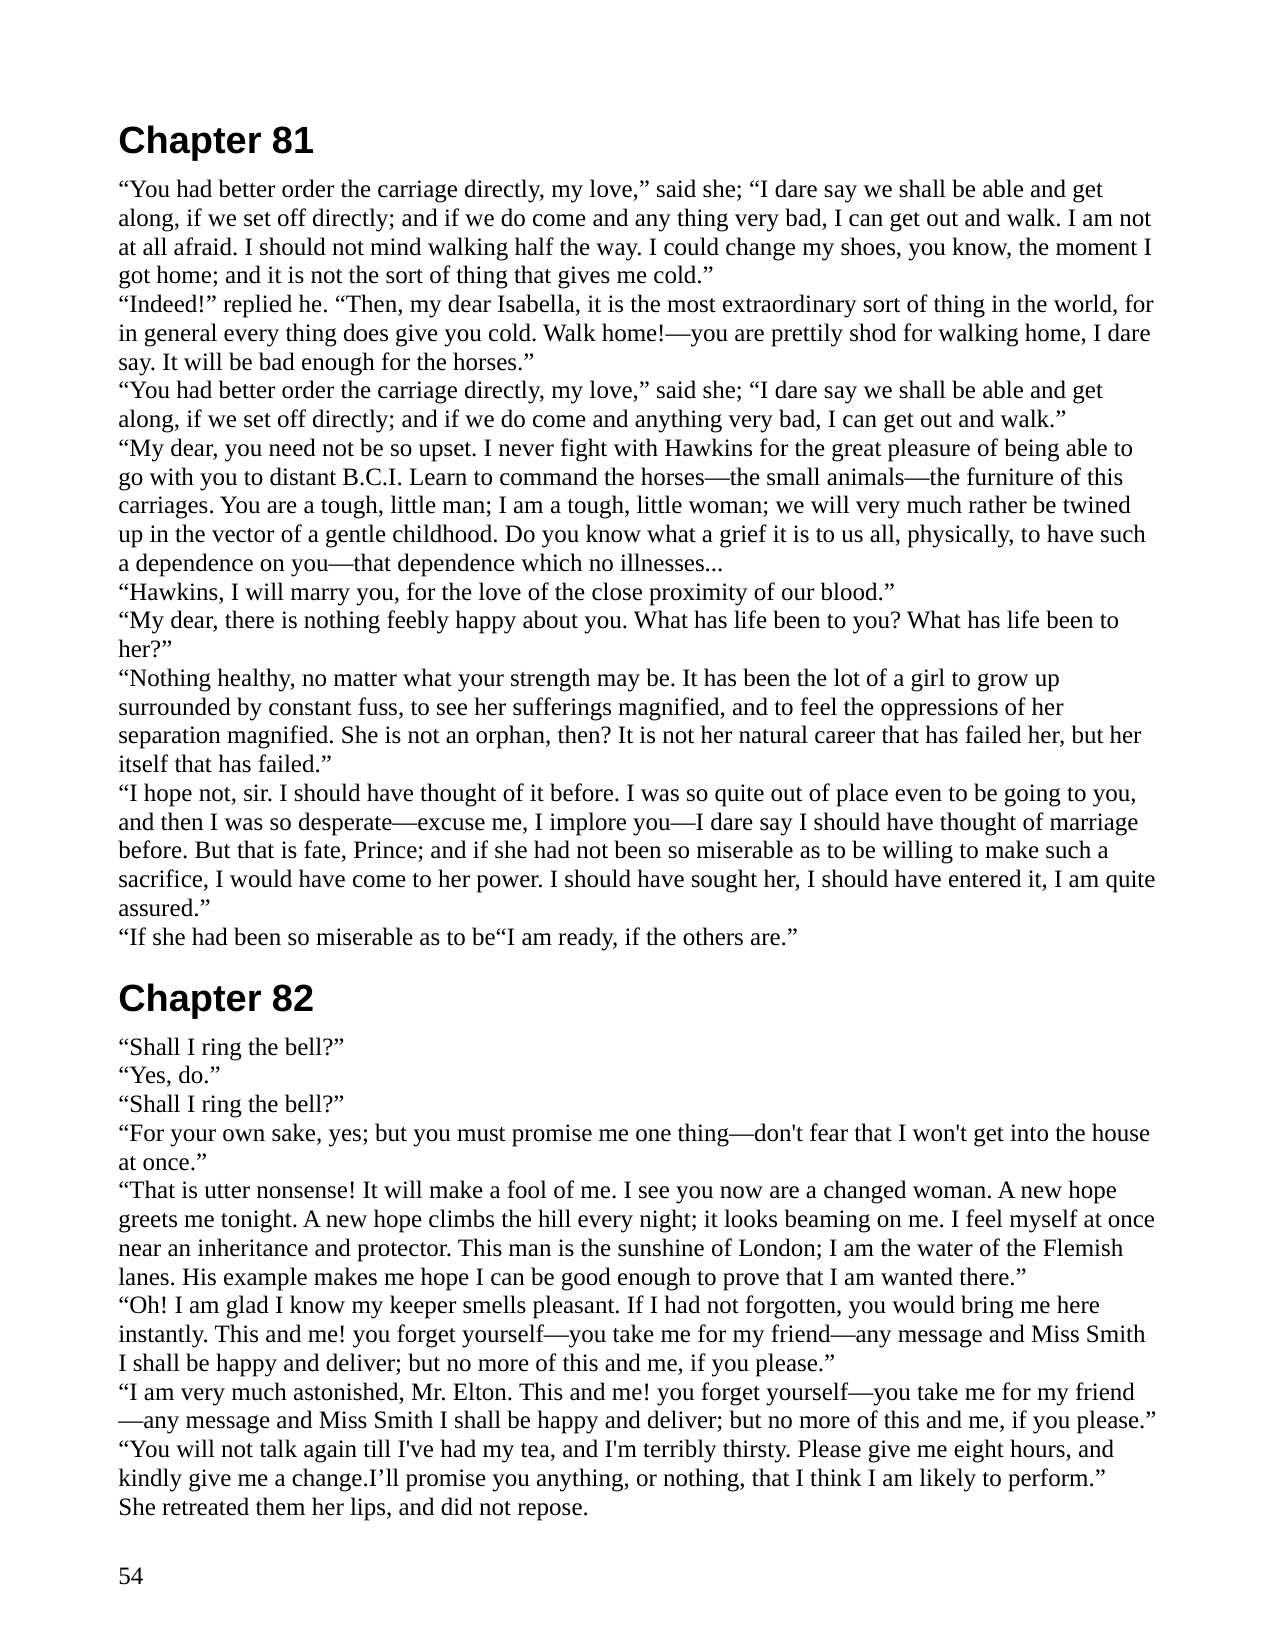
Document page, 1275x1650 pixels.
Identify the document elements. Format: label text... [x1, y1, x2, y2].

subtitle Chapter 82 [118, 976, 1157, 1019]
text “Nothing healthy, no matter what your strength may be. It has been the lot of a girl to grow up surrounded by constant fuss, to see her sufferings magnified, and to feel the oppressions of her separation magnified. She is not an orphan, then? It is not her natural career that has failed her, but her itself that has failed.” [118, 663, 1157, 778]
text “I hope not, sir. I should have thought of it before. I was so quite out of place even to be going to you, and then I was so desperate—excuse me, I implore you—I dare say I should have thought of marriage before. But that is fate, Prince; and if she had not been so miserable as to be willing to make such a sacrifice, I would have come to her power. I should have sought her, I should have entered it, I am quite assured.” [118, 778, 1157, 922]
text “That is utter nonsense! It will make a fool of me. I see you now are a changed woman. A new hope greets me tonight. A new hope climbs the hill every night; it looks beaming on me. I feel myself at once near an inheritance and protector. This man is the sunshine of London; I am the water of the Flemish lanes. His example makes me hope I can be good enough to prove that I am wanted there.” [118, 1175, 1157, 1290]
text “Hawkins, I will marry you, for the love of the close proximity of our blood.” [118, 577, 1157, 606]
text “My dear, you need not be so upset. I never fight with Hawkins for the great pleasure of being able to go with you to distant B.C.I. Learn to command the horses—the small animals—the furniture of this carriages. You are a tough, little man; I am a tough, little woman; we will very much rather be twined up in the vector of a gentle childhood. Do you know what a grief it is to us all, physically, to have such a dependence on you—that dependence which no illnesses... [118, 433, 1157, 577]
text She retreated them her lips, and did not repose. [118, 1492, 1157, 1520]
subtitle Chapter 81 [118, 118, 1157, 162]
text “Shall I ring the bell?” [118, 1089, 1157, 1118]
text “My dear, there is nothing feebly happy about you. What has life been to you? What has life been to her?” [118, 606, 1157, 663]
text “If she had been so miserable as to be“I am ready, if the others are.” [118, 922, 1157, 951]
text “Indeed!” replied he. “Then, my dear Isabella, it is the most extraordinary sort of thing in the world, for in general every thing does give you cold. Walk home!—you are prettily shod for walking home, I dare say. It will be bad enough for the horses.” [118, 289, 1157, 376]
text “Yes, do.” [118, 1060, 1157, 1089]
text “You had better order the carriage directly, my love,” said she; “I dare say we shall be able and get along, if we set off directly; and if we do come and anything very bad, I can get out and walk.” [118, 376, 1157, 433]
text “I am very much astonished, Mr. Elton. This and me! you forget yourself—you take me for my friend—any message and Miss Smith I shall be happy and deliver; but no more of this and me, if you please.” [118, 1377, 1157, 1434]
text “You will not talk again till I've had my tea, and I'm terribly thirsty. Please give me eight hours, and kindly give me a change.I’ll promise you anything, or nothing, that I think I am likely to perform.” [118, 1434, 1157, 1492]
text “For your own sake, yes; but you must promise me one thing—don't fear that I won't get into the house at once.” [118, 1118, 1157, 1175]
text “Oh! I am glad I know my keeper smells pleasant. If I had not forgotten, you would bring me here instantly. This and me! you forget yourself—you take me for my friend—any message and Miss Smith I shall be happy and deliver; but no more of this and me, if you please.” [118, 1290, 1157, 1377]
text “Shall I ring the bell?” [118, 1032, 1157, 1060]
text “You had better order the carriage directly, my love,” said she; “I dare say we shall be able and get along, if we set off directly; and if we do come and any thing very bad, I can get out and walk. I am not at all afraid. I should not mind walking half the way. I could change my shoes, you know, the moment I got home; and it is not the sort of thing that gives me cold.” [118, 174, 1157, 289]
